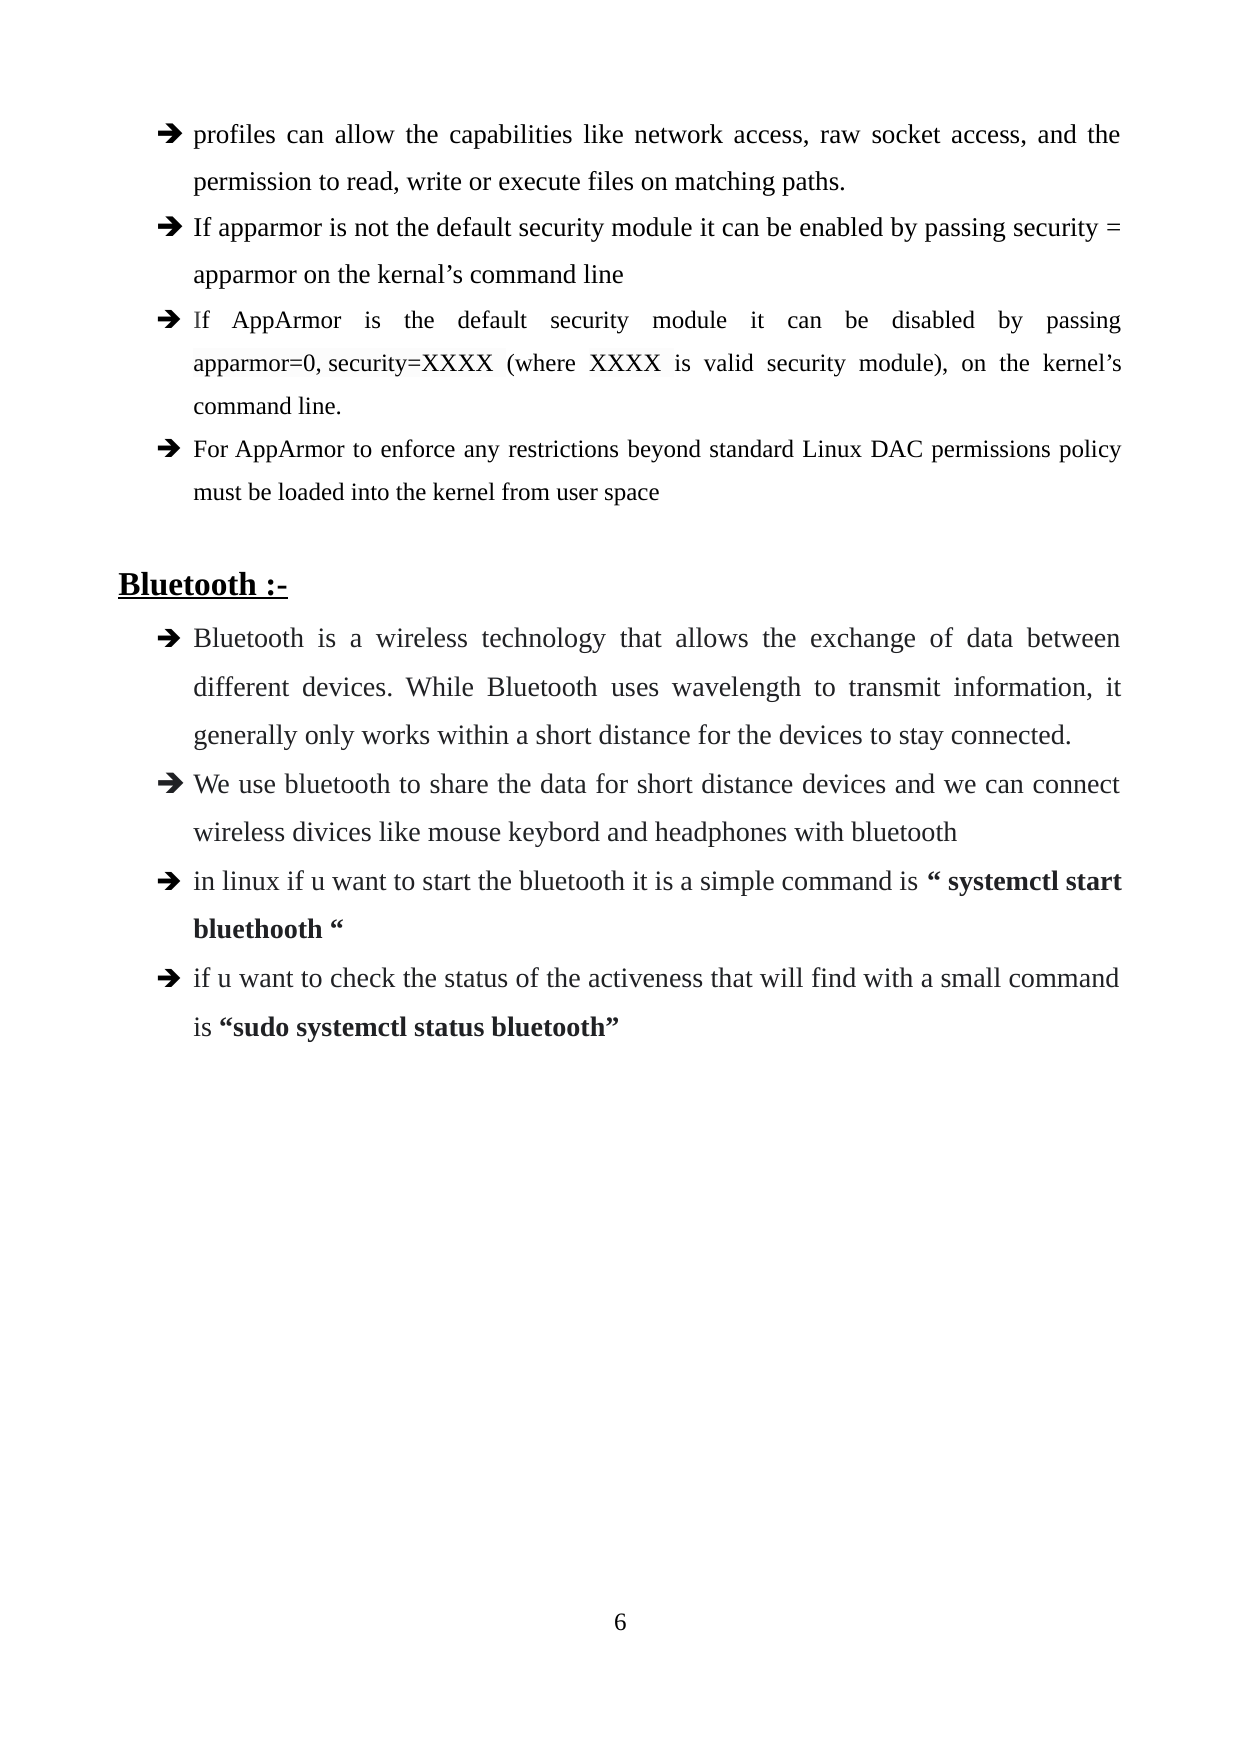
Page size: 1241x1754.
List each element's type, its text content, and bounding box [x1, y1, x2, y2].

list Bluetooth is a wireless technology that allows the exchange of data between different devices. While Bluetooth uses wavelength to transmit information, it generally only works within a short distance for the devices to stay connected. [156, 621, 1122, 751]
list If AppArmor is the default security module it can be disabled by passing apparmor=0, security=XXXX (where XXXX is valid security module), on the kernel’s command line. [156, 305, 1122, 420]
list in linux if u want to start the bluetooth it is a simple command is “ systemctl start bluethooth “ [156, 864, 1122, 945]
list if u want to check the status of the activeness that will find with a small command is “sudo systemctl status bluetooth” [156, 961, 1122, 1042]
list For AppArmor to enforce any restrictions beyond standard Linux DAC permissions policy must be loaded into the kernel from user space [156, 434, 1122, 506]
text Bluetooth :- [118, 564, 1122, 602]
list profiles can allow the capabilities like network access, raw socket access, and the permission to read, write or execute files on matching paths. [156, 118, 1122, 196]
list We use bluetooth to share the data for short distance devices and we can connect wireless divices like mouse keybord and headphones with bluetooth [156, 767, 1122, 848]
list If apparmor is not the default security module it can be enabled by passing security = apparmor on the kernal’s command line [156, 212, 1122, 289]
